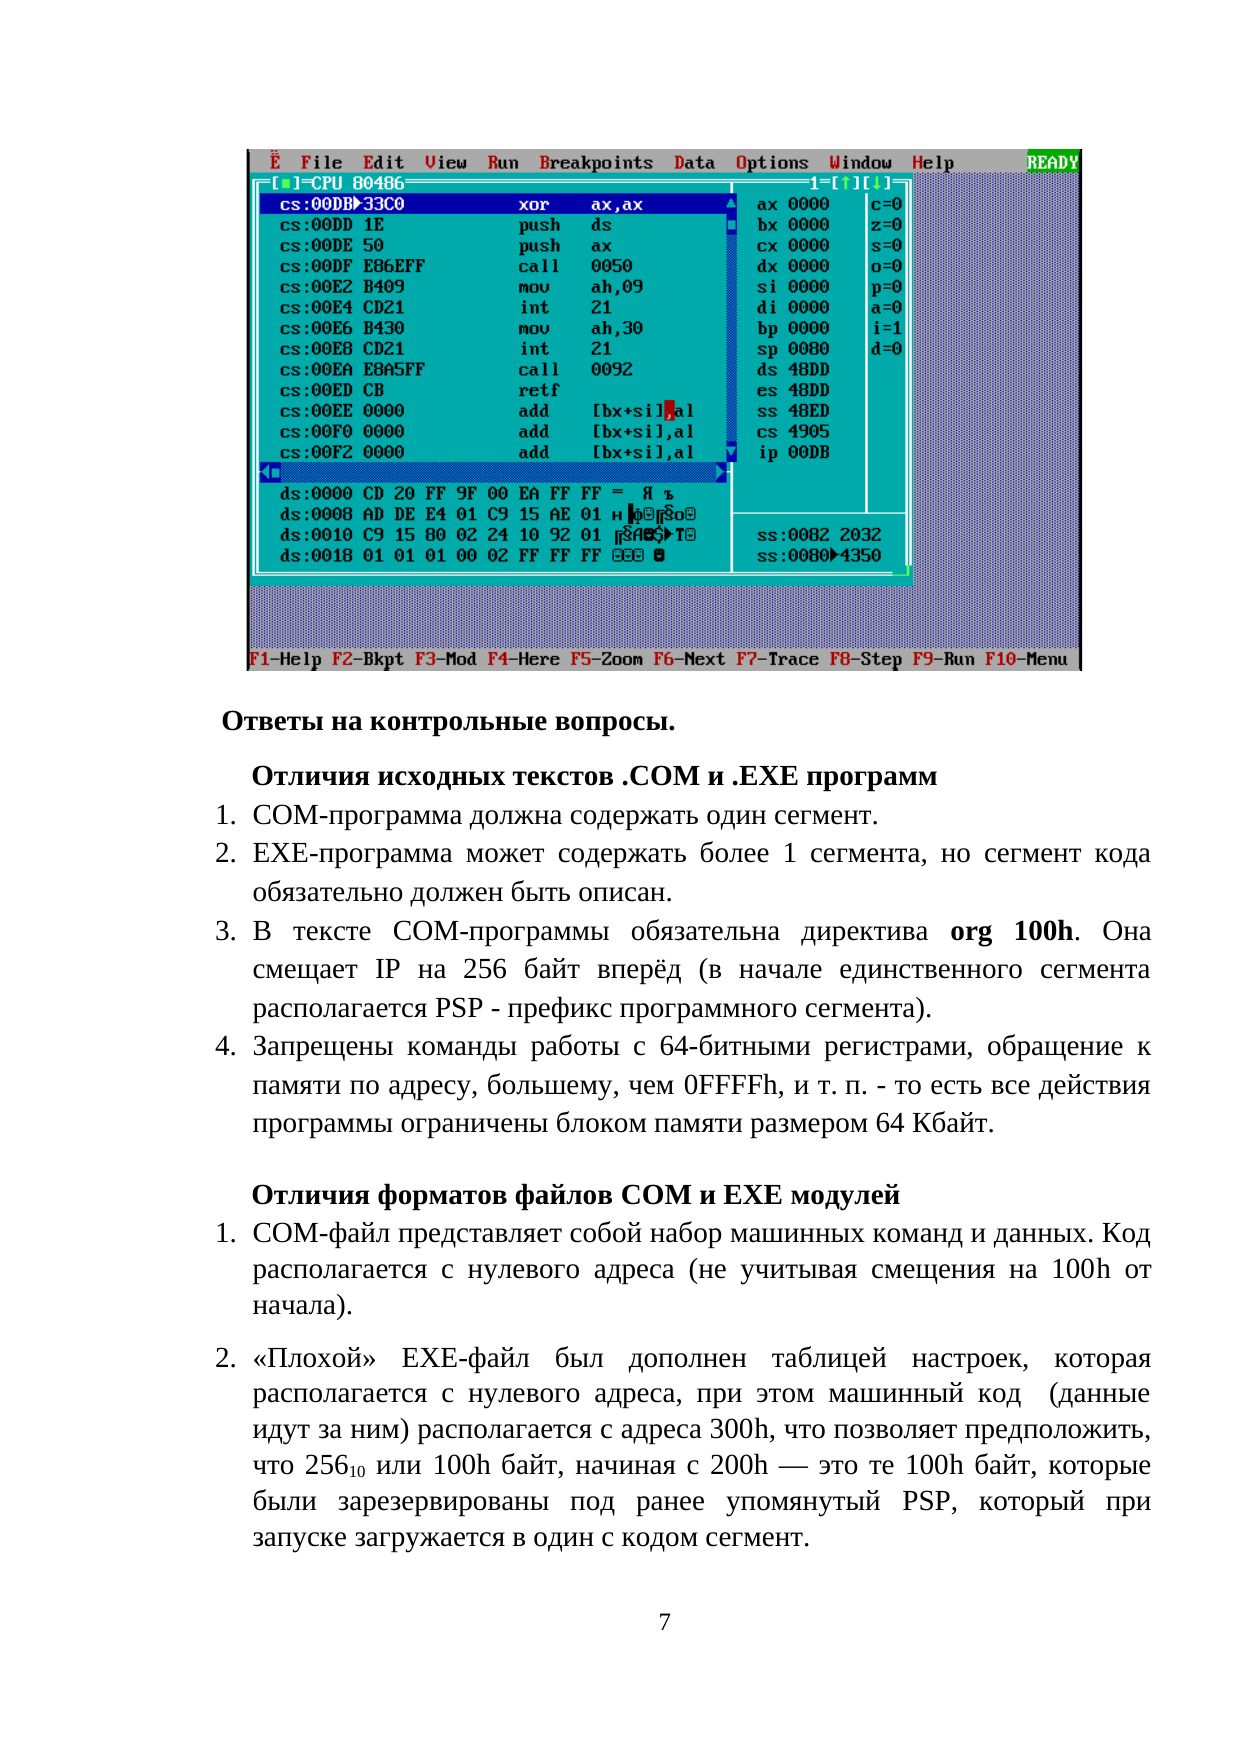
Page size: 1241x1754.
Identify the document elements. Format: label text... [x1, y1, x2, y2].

list Запрещены команды работы с 64-битными регистрами, обращение к памяти по адресу, большему, чем 0FFFFh, и т. п. - то есть все действия программы ограничены блоком памяти размером 64 Кбайт. [215, 1028, 1152, 1139]
list В тексте COM-программы обязательна директива org 100h. Она смещает IP на 256 байт вперёд (в начале единственного сегмента располагается PSP - префикс программного сегмента). [215, 913, 1152, 1023]
text Отличия форматов файлов COM и EXE модулей [177, 1177, 1152, 1211]
text Отличия исходных текстов .COM и .EXE программ [177, 758, 1152, 792]
list COM-программа должна содержать один сегмент. [215, 797, 1152, 831]
picture [246, 149, 1083, 671]
list EXE-программа может содержать более 1 сегмента, но сегмент кода обязательно должен быть описан. [215, 836, 1152, 908]
list «Плохой» EXE-файл был дополнен таблицей настроек, которая располагается с нулевого адреса, при этом машинный код (данные идут за ним) располагается с адреса 300h, что позволяет предположить, что 25610 или 100h байт, начиная с 200h — это те 100h байт, которые были зарезервированы под ранее упомянутый PSP, который при запуске загружается в один с кодом сегмент. [215, 1340, 1152, 1552]
list COM-файл представляет собой набор машинных команд и данных. Код располагается с нулевого адреса (не учитывая смещения на 100h от начала). [215, 1216, 1152, 1321]
text Ответы на контрольные вопросы. [177, 703, 1152, 737]
